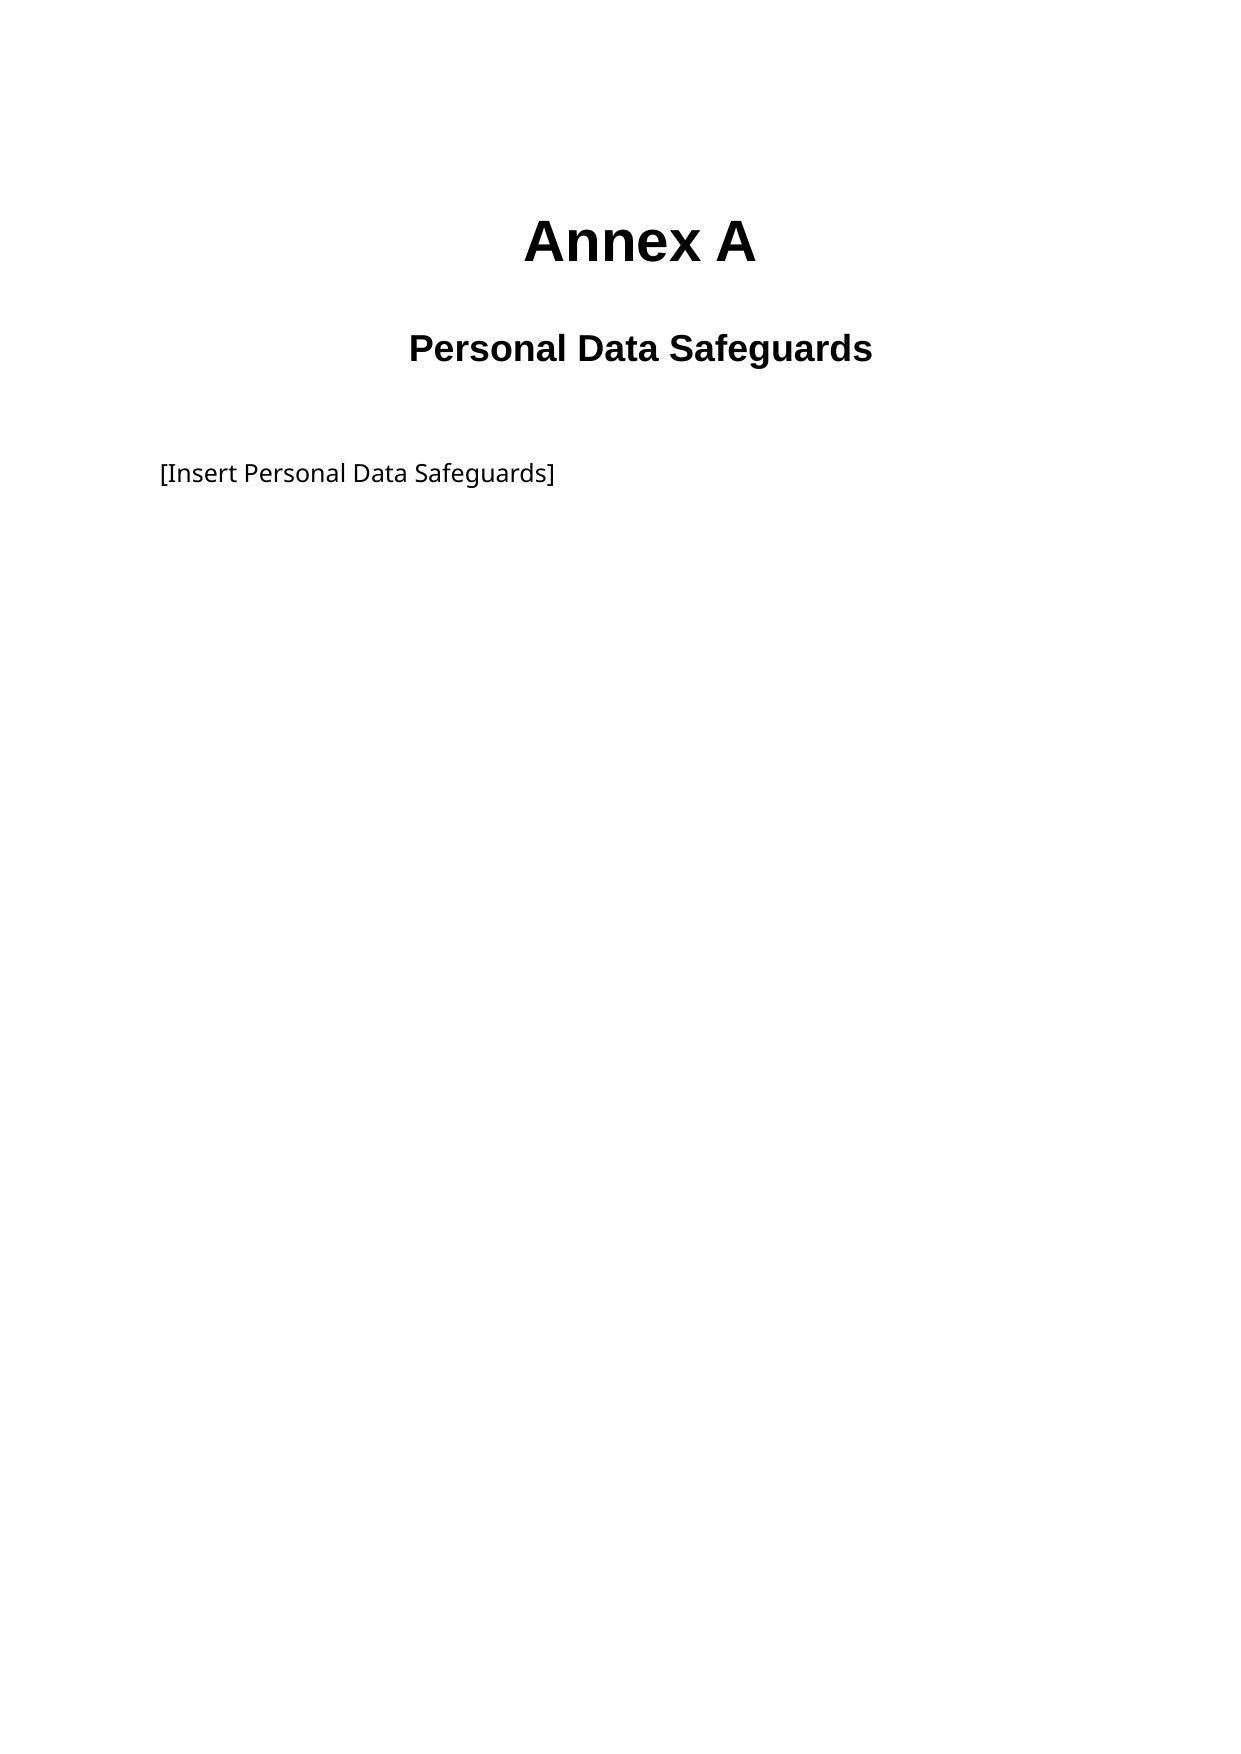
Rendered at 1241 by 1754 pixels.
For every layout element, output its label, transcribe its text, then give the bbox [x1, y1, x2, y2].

subtitle Personal Data Safeguards [159, 326, 1122, 369]
text [Insert Personal Data Safeguards] [159, 455, 1122, 489]
title Annex A [159, 207, 1122, 274]
